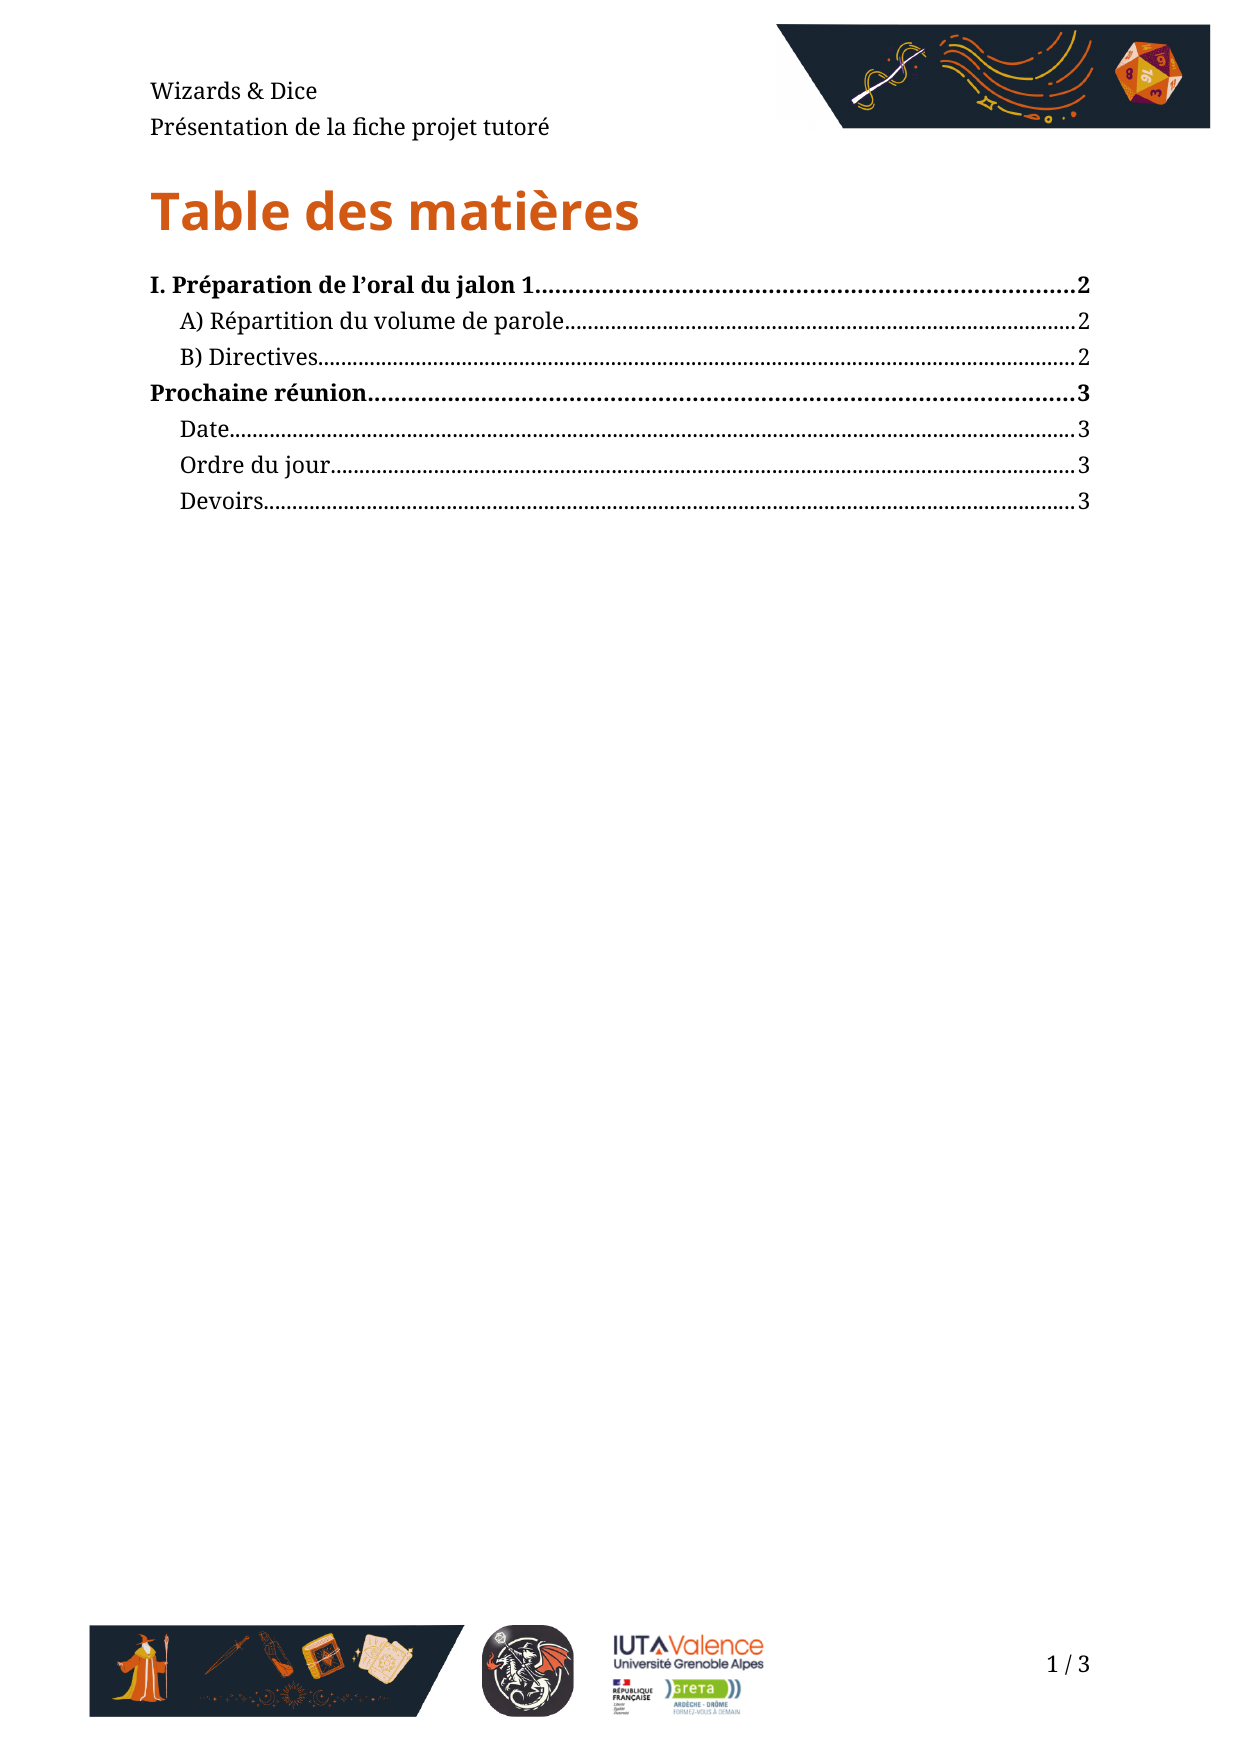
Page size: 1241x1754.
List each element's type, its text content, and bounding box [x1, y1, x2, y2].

subtitle Table des matières [150, 175, 1090, 246]
text Devoirs 3 [179, 485, 1090, 516]
text Ordre du jour 3 [179, 449, 1090, 480]
picture [771, 21, 1218, 131]
text B) Directives 2 [179, 341, 1090, 372]
picture [81, 1614, 788, 1726]
text Date 3 [179, 413, 1090, 444]
text Prochaine réunion 3 [150, 377, 1090, 408]
text I. Préparation de l’oral du jalon 1 2 [150, 269, 1090, 300]
text A) Répartition du volume de parole 2 [179, 305, 1090, 336]
